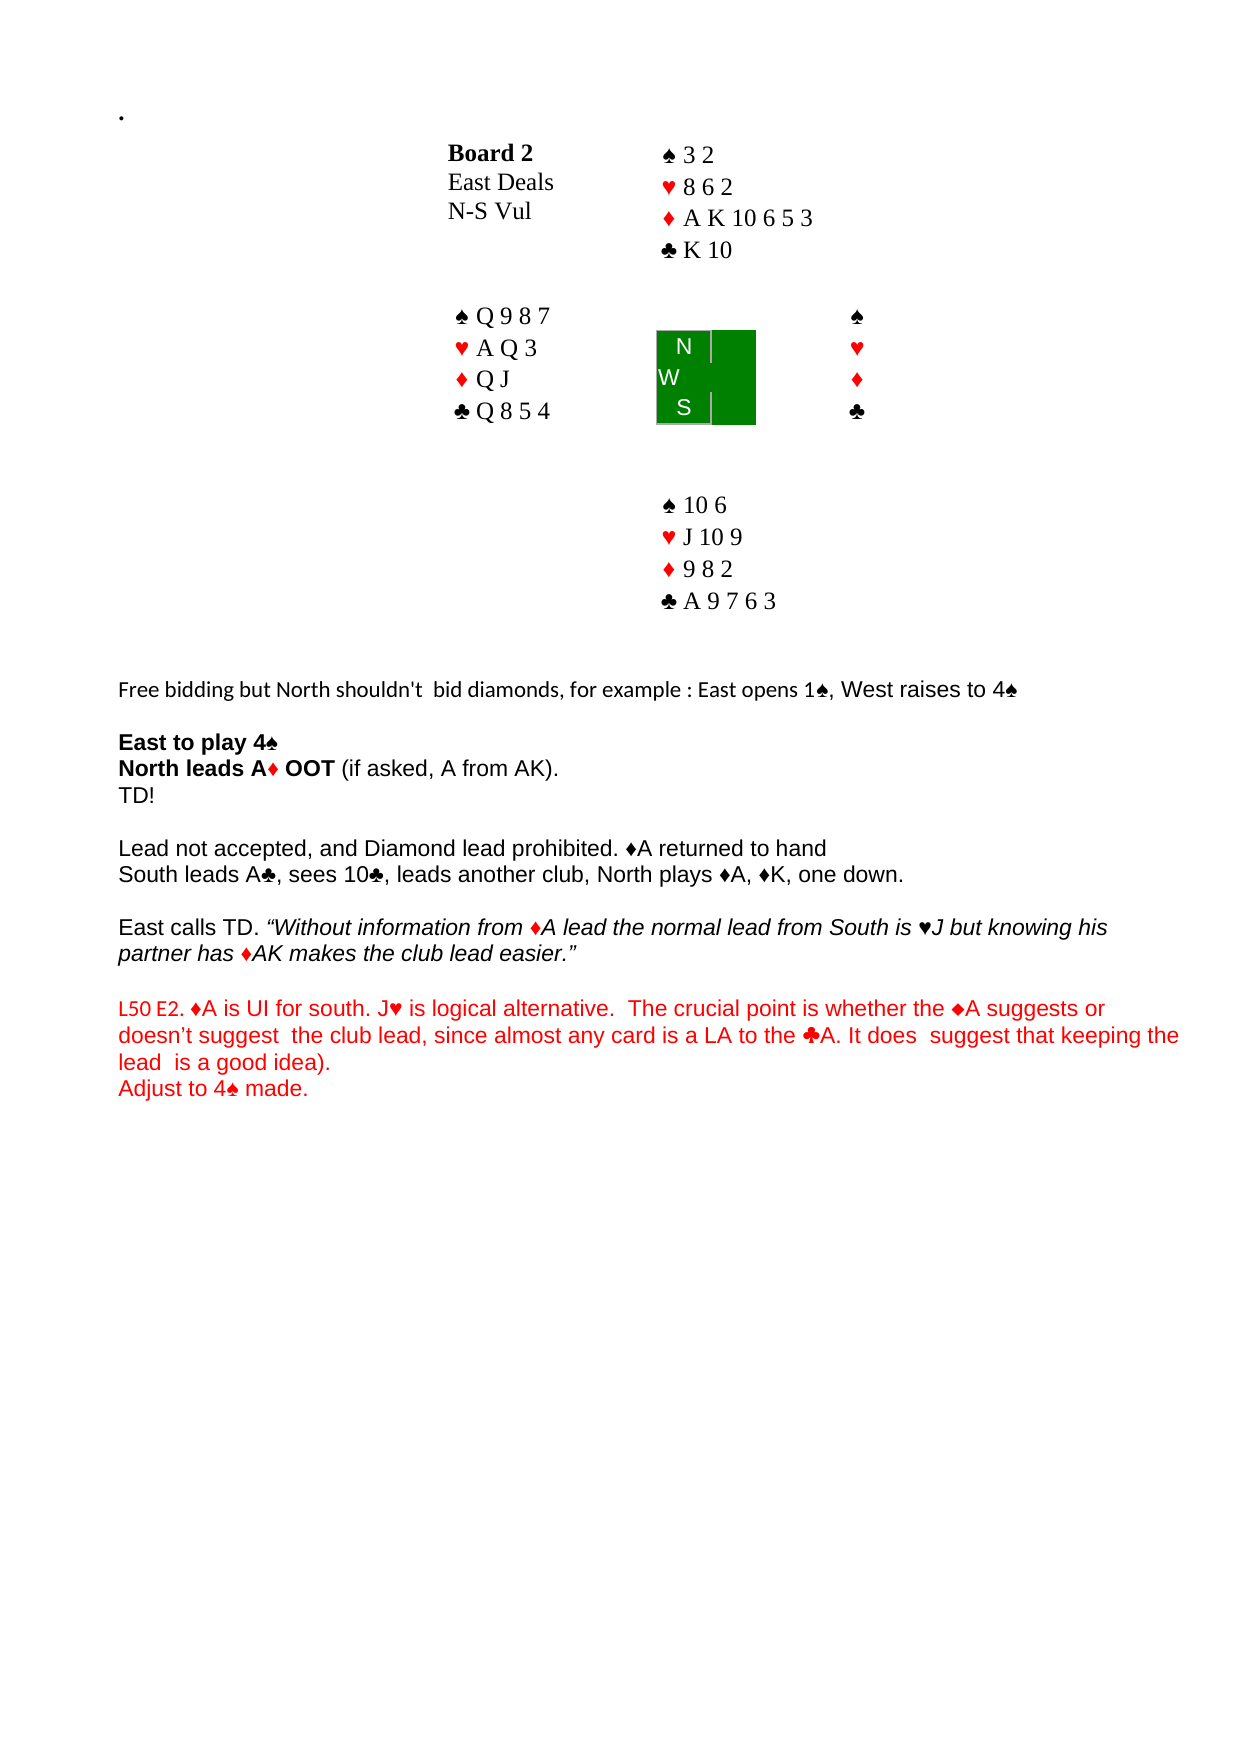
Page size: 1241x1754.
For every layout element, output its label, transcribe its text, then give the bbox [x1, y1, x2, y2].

table_header [843, 298, 853, 457]
table_cell ♣ [845, 395, 853, 427]
table_cell ♣ [656, 585, 681, 616]
table_header ♠ [845, 299, 853, 331]
table_cell [655, 487, 853, 647]
table_cell ♣ [656, 234, 681, 266]
table_cell A 9 7 6 3 [681, 585, 778, 616]
table_cell ♥ [656, 521, 681, 553]
table_header [448, 298, 553, 457]
table_cell W [657, 363, 743, 392]
table_cell A K 10 6 5 3 [681, 202, 814, 234]
text East calls TD. “Without information from ♦A lead the normal lead from South is ♥J but knowing his partner has ♦AK makes the club lead easier.” [118, 913, 1181, 966]
text L50 E2. ♦A is UI for south. J♥ is logical alternative. The crucial point is whether the A suggests or doesn’t suggest the club lead, since almost any card is a LA to the A. It does suggest that keeping the lead is a good idea). [118, 994, 1181, 1075]
text East to play 4♠ [118, 729, 1181, 755]
table_cell [446, 487, 655, 647]
table_cell ♣ [449, 395, 474, 427]
table_header ♠ [449, 299, 474, 331]
table_header 3 2 [681, 138, 814, 170]
table_cell ♥ [845, 331, 853, 363]
table_cell 8 6 2 [681, 170, 814, 202]
table_cell S [657, 392, 710, 423]
table_header [553, 298, 578, 457]
table_header Q 9 8 7 [474, 299, 552, 331]
table_cell ♦ [656, 202, 681, 234]
text Free bidding but North shouldn't bid diamonds, for example : East opens 1♠, West raises to 4♠ [118, 675, 1181, 703]
table_header N [657, 331, 710, 362]
table_cell J 10 9 [681, 521, 778, 553]
table_header [655, 137, 853, 296]
text South leads A♣, sees 10♣, leads another club, North plays ♦A, ♦K, one down. [118, 861, 1181, 887]
text TD! [118, 782, 1181, 808]
table_cell ♦ [449, 363, 474, 395]
table_cell Q 8 5 4 [474, 395, 552, 427]
table_header ♠ [656, 489, 681, 521]
subtitle . [118, 97, 1181, 126]
table_cell [743, 363, 756, 392]
table_header 10 6 [681, 489, 778, 521]
table_cell ♦ [656, 553, 681, 584]
table_cell K 10 [681, 234, 814, 266]
text Adjust to 4♠ made. [118, 1075, 1181, 1101]
table_cell [816, 296, 853, 487]
table_cell 9 8 2 [681, 553, 778, 584]
text Lead not accepted, and Diamond lead prohibited. ♦A returned to hand [118, 834, 1181, 861]
table_header ♠ [656, 138, 681, 170]
table_cell ♦ [845, 363, 853, 395]
table_cell A Q 3 [474, 331, 552, 363]
text North leads A♦ OOT (if asked, A from AK). [118, 755, 1181, 782]
table_header Board 2 East Deals N-S Vul [446, 137, 655, 296]
table_cell Q J [474, 363, 552, 395]
table_cell ♥ [449, 331, 474, 363]
table_header [818, 298, 843, 457]
table_cell [655, 296, 816, 487]
table_cell ♥ [656, 170, 681, 202]
table_cell [446, 296, 655, 487]
